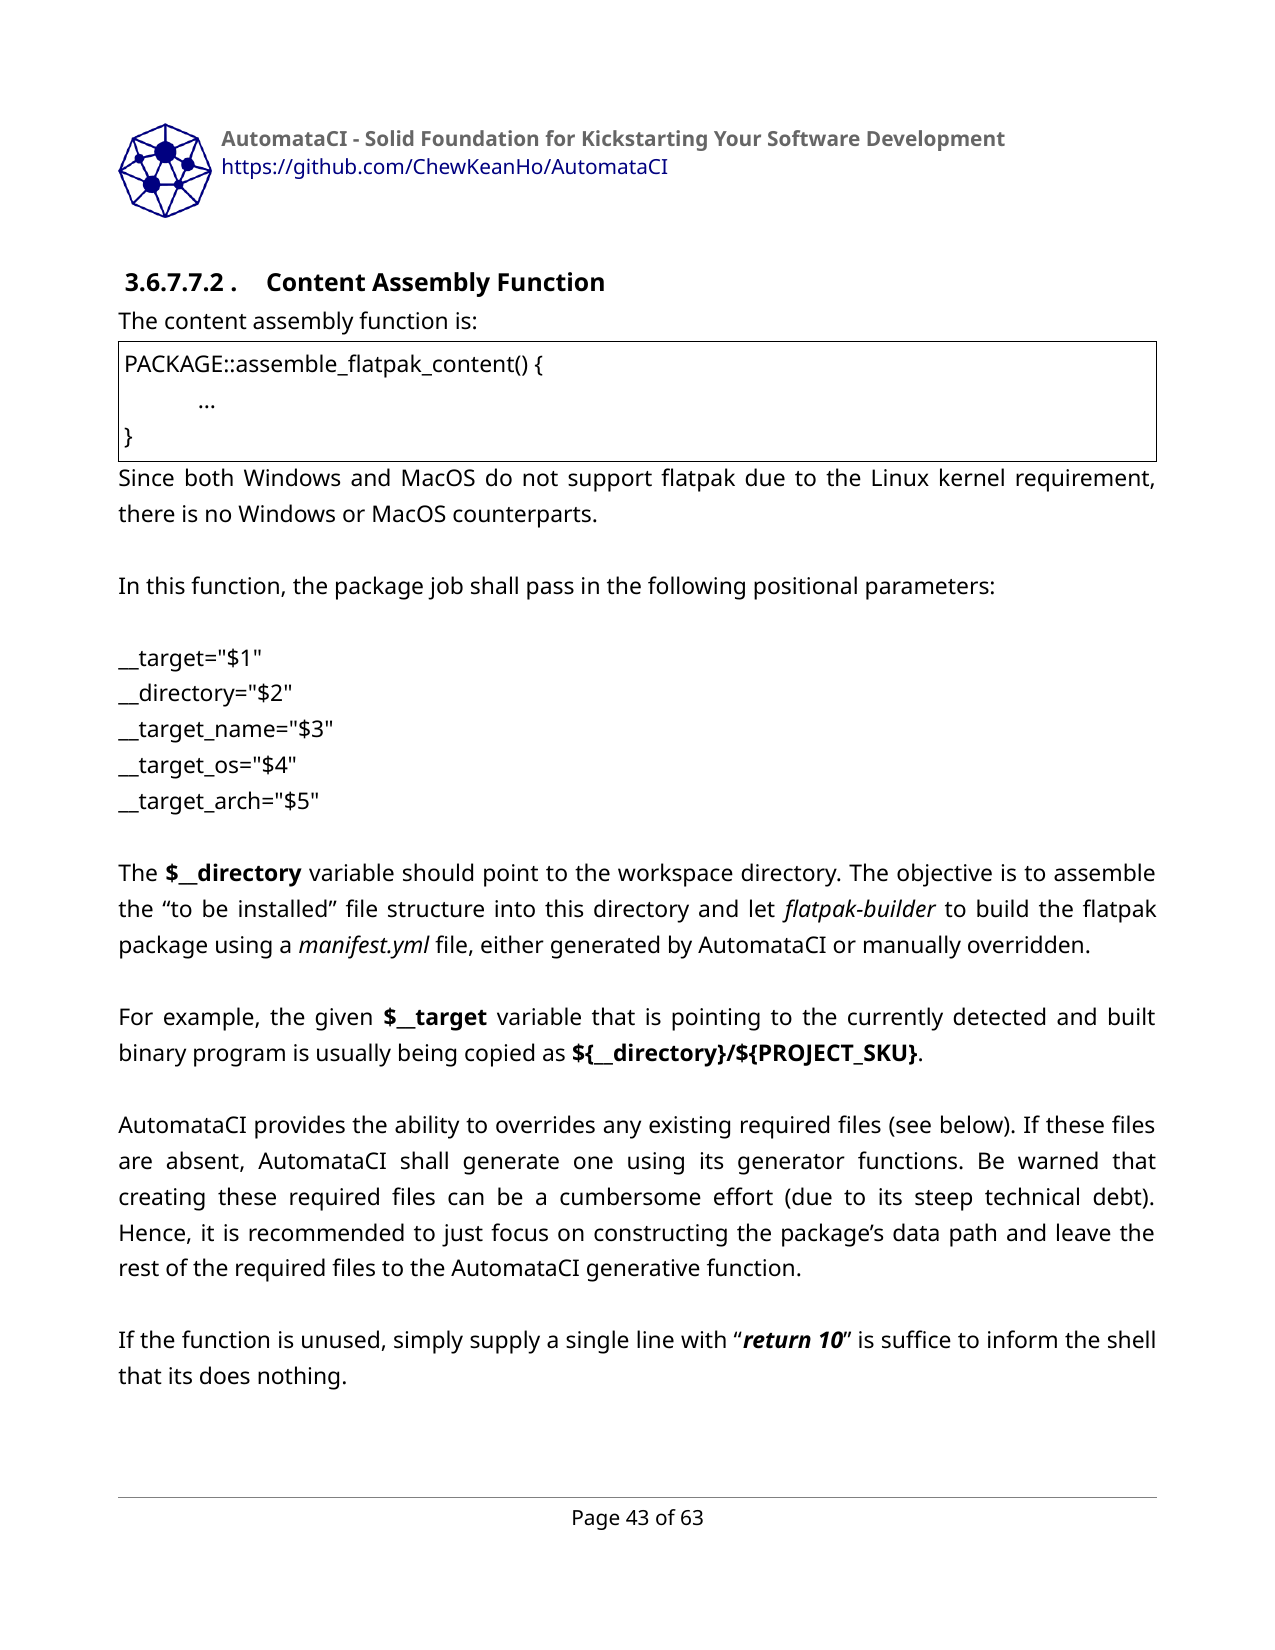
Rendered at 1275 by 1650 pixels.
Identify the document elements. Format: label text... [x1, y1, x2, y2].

text The content assembly function is: [118, 305, 1157, 337]
text __target_arch="$5" [118, 785, 1157, 816]
text __target_name="$3" [118, 713, 1157, 744]
text The $__directory variable should point to the workspace directory. The objective is to assemble the “to be installed” file structure into this directory and let flatpak-builder to build the flatpak package using a manifest.yml file, either generated by AutomataCI or manually overridden. [118, 857, 1157, 960]
text Since both Windows and MacOS do not support flatpak due to the Linux kernel requirement, there is no Windows or MacOS counterparts. [118, 462, 1157, 529]
picture [118, 123, 212, 218]
text __target="$1" [118, 641, 1157, 673]
text __target_os="$4" [118, 749, 1157, 781]
text For example, the given $__target variable that is pointing to the currently detected and built binary program is usually being copied as ${__directory}/${PROJECT_SKU}. [118, 1001, 1157, 1068]
text __directory="$2" [118, 677, 1157, 709]
text If the function is unused, simply supply a single line with “return 10” is suffice to inform the shell that its does nothing. [118, 1324, 1157, 1391]
table_header PACKAGE::assemble_flatpak_content() { … } [119, 342, 1156, 461]
subtitle Content Assembly Function [118, 265, 1157, 299]
text AutomataCI provides the ability to overrides any existing required files (see below). If these files are absent, AutomataCI shall generate one using its generator functions. Be warned that creating these required files can be a cumbersome effort (due to its steep technical debt). Hence, it is recommended to just focus on constructing the package’s data path and leave the rest of the required files to the AutomataCI generative function. [118, 1109, 1157, 1284]
text In this function, the package job shall pass in the following positional parameters: [118, 569, 1157, 601]
